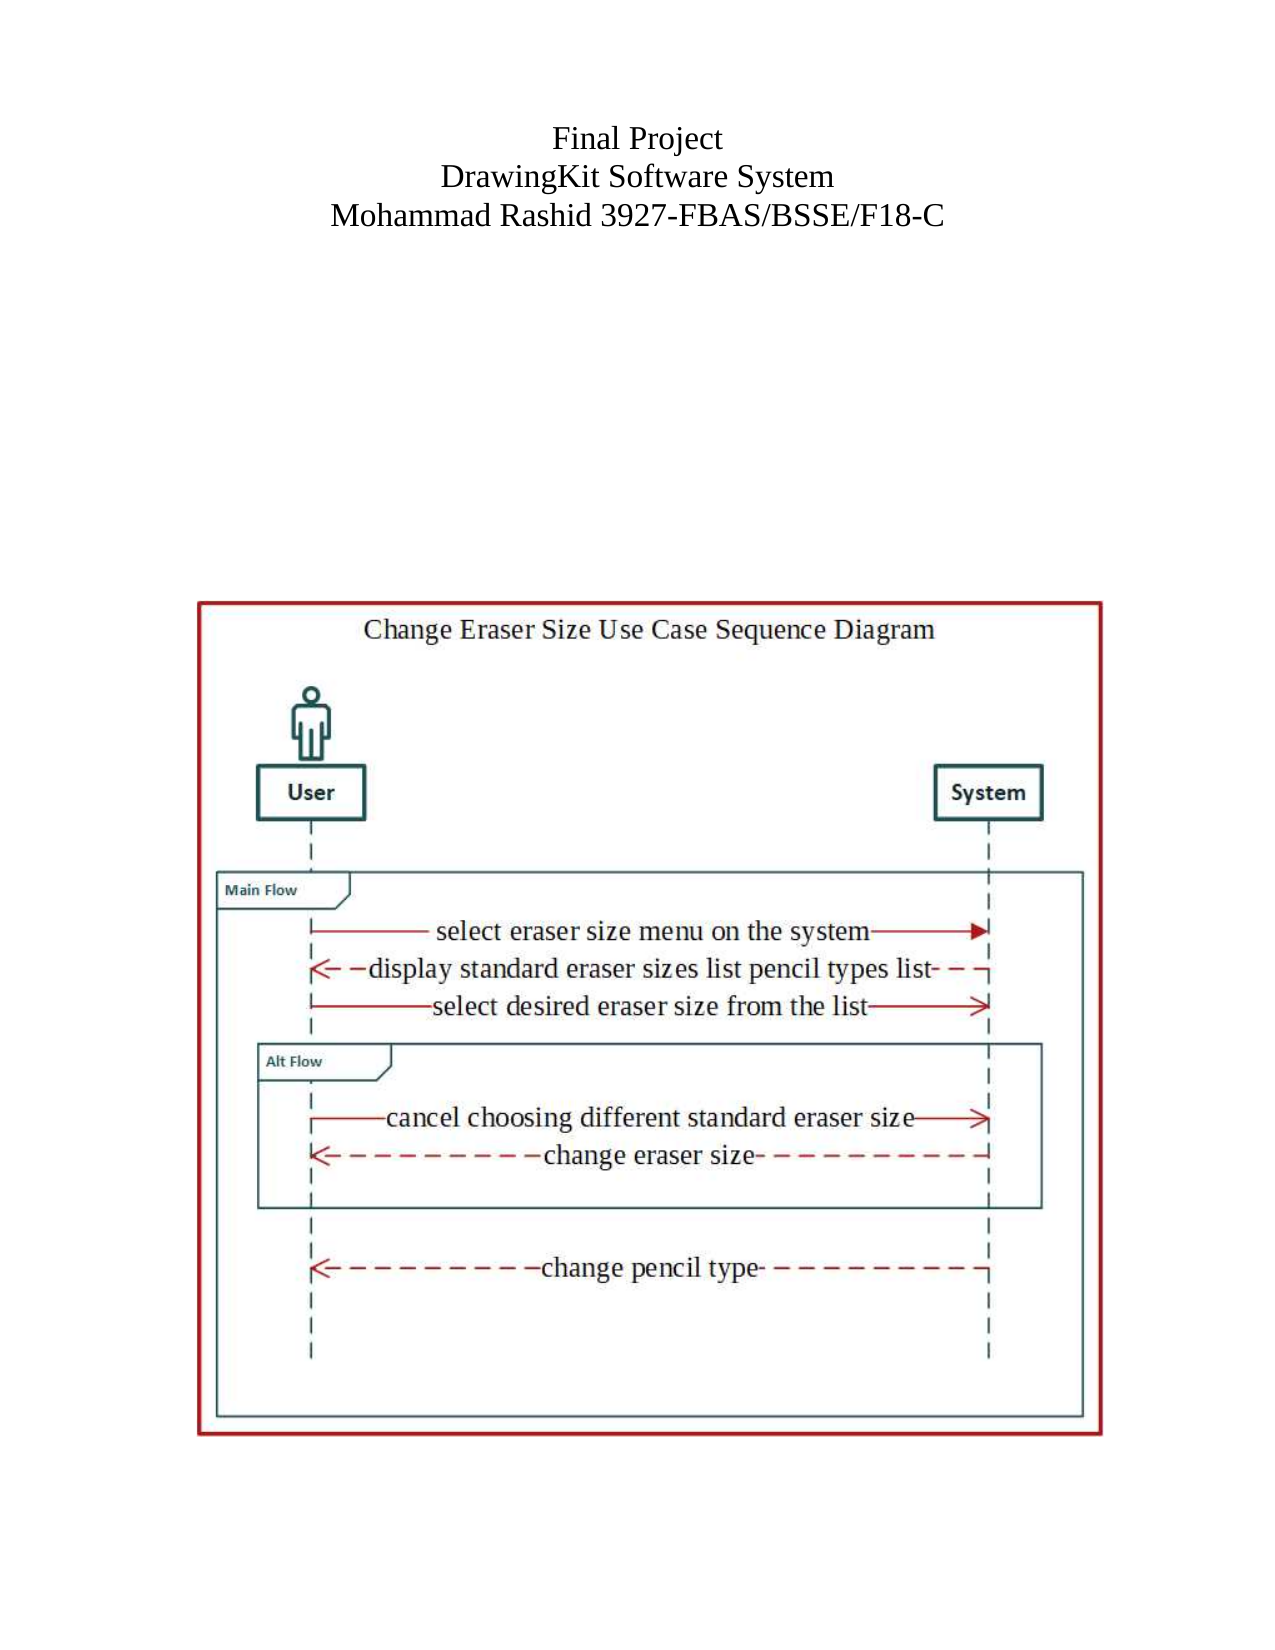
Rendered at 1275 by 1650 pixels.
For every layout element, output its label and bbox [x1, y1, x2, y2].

picture [196, 600, 1104, 1437]
